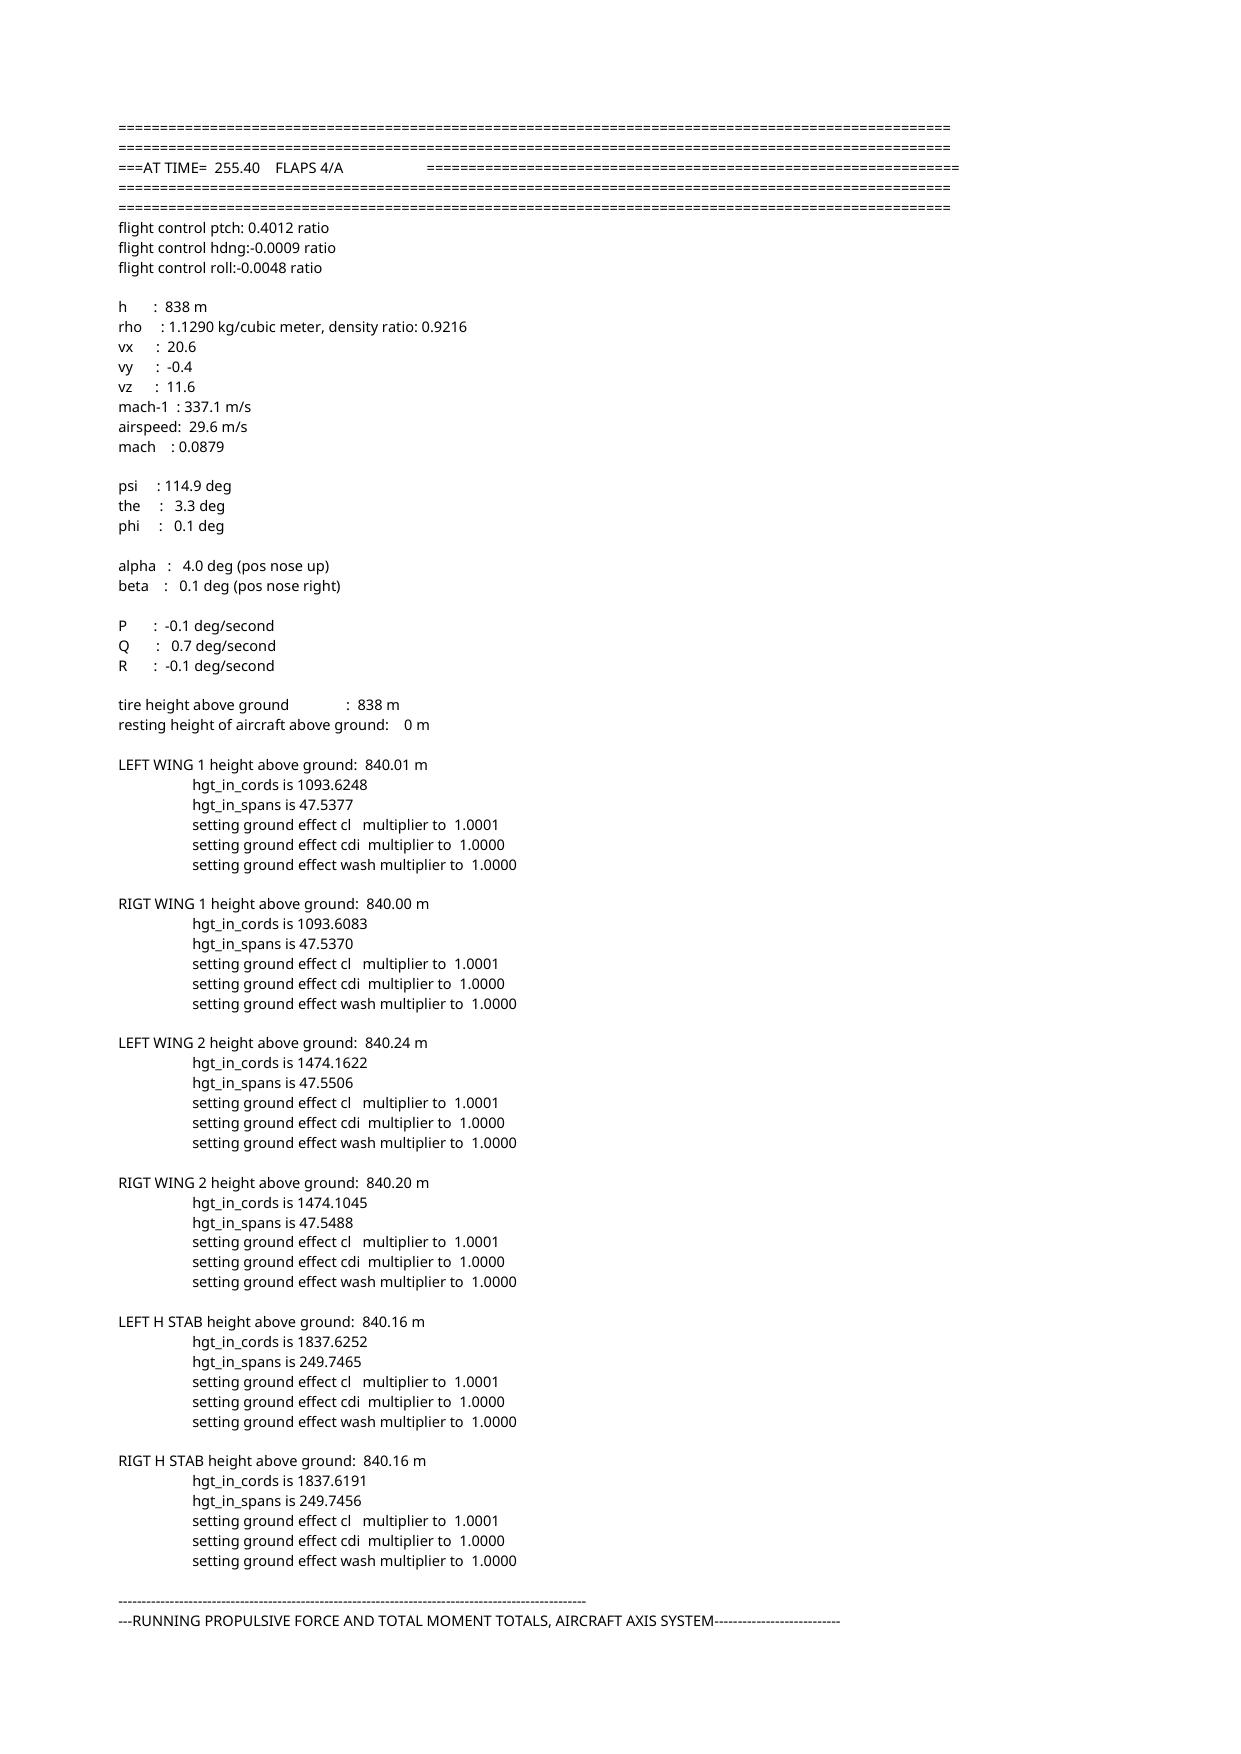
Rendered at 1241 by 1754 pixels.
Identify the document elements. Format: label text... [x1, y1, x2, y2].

text setting ground effect wash multiplier to 1.0000 [118, 1272, 1122, 1292]
text setting ground effect cdi multiplier to 1.0000 [118, 1391, 1122, 1411]
text ==================================================================================================== [118, 138, 1122, 158]
text setting ground effect cdi multiplier to 1.0000 [118, 834, 1122, 854]
text hgt_in_cords is 1093.6083 [118, 914, 1122, 934]
text setting ground effect cdi multiplier to 1.0000 [118, 1531, 1122, 1551]
text alpha : 4.0 deg (pos nose up) [118, 556, 1122, 576]
text hgt_in_cords is 1837.6252 [118, 1332, 1122, 1352]
text flight control ptch: 0.4012 ratio [118, 218, 1122, 237]
text the : 3.3 deg [118, 496, 1122, 516]
text setting ground effect cdi multiplier to 1.0000 [118, 1113, 1122, 1133]
text tire height above ground : 838 m [118, 695, 1122, 715]
text setting ground effect cl multiplier to 1.0001 [118, 1232, 1122, 1252]
text LEFT H STAB height above ground: 840.16 m [118, 1312, 1122, 1332]
text hgt_in_cords is 1474.1622 [118, 1053, 1122, 1073]
text Q : 0.7 deg/second [118, 635, 1122, 655]
text setting ground effect cl multiplier to 1.0001 [118, 1372, 1122, 1391]
text ==================================================================================================== [118, 118, 1122, 138]
text hgt_in_spans is 47.5506 [118, 1073, 1122, 1093]
text hgt_in_spans is 249.7456 [118, 1491, 1122, 1511]
text resting height of aircraft above ground: 0 m [118, 715, 1122, 735]
text hgt_in_spans is 47.5370 [118, 934, 1122, 954]
text setting ground effect wash multiplier to 1.0000 [118, 1133, 1122, 1153]
text LEFT WING 2 height above ground: 840.24 m [118, 1033, 1122, 1053]
text psi : 114.9 deg [118, 476, 1122, 496]
text flight control hdng:-0.0009 ratio [118, 237, 1122, 257]
text setting ground effect wash multiplier to 1.0000 [118, 1551, 1122, 1571]
text P : -0.1 deg/second [118, 616, 1122, 635]
text phi : 0.1 deg [118, 516, 1122, 536]
text beta : 0.1 deg (pos nose right) [118, 576, 1122, 596]
text hgt_in_spans is 249.7465 [118, 1352, 1122, 1372]
text ---RUNNING PROPULSIVE FORCE AND TOTAL MOMENT TOTALS, AIRCRAFT AXIS SYSTEM--------------------------- [118, 1610, 1122, 1630]
text hgt_in_cords is 1474.1045 [118, 1192, 1122, 1212]
text LEFT WING 1 height above ground: 840.01 m [118, 755, 1122, 775]
text setting ground effect wash multiplier to 1.0000 [118, 854, 1122, 874]
text vz : 11.6 [118, 377, 1122, 397]
text ---------------------------------------------------------------------------------------------------- [118, 1590, 1122, 1610]
text setting ground effect cdi multiplier to 1.0000 [118, 974, 1122, 993]
text setting ground effect cdi multiplier to 1.0000 [118, 1252, 1122, 1272]
text flight control roll:-0.0048 ratio [118, 257, 1122, 277]
text ==================================================================================================== [118, 178, 1122, 198]
text setting ground effect cl multiplier to 1.0001 [118, 1511, 1122, 1531]
text RIGT WING 2 height above ground: 840.20 m [118, 1173, 1122, 1192]
text h : 838 m [118, 297, 1122, 317]
text vx : 20.6 [118, 337, 1122, 357]
text setting ground effect wash multiplier to 1.0000 [118, 993, 1122, 1013]
text hgt_in_spans is 47.5377 [118, 794, 1122, 814]
text RIGT H STAB height above ground: 840.16 m [118, 1451, 1122, 1471]
text hgt_in_spans is 47.5488 [118, 1212, 1122, 1232]
text setting ground effect cl multiplier to 1.0001 [118, 814, 1122, 834]
text ===AT TIME= 255.40 FLAPS 4/A ================================================================ [118, 158, 1122, 178]
text hgt_in_cords is 1837.6191 [118, 1471, 1122, 1491]
text airspeed: 29.6 m/s [118, 417, 1122, 436]
text RIGT WING 1 height above ground: 840.00 m [118, 894, 1122, 914]
text setting ground effect cl multiplier to 1.0001 [118, 1093, 1122, 1113]
text ==================================================================================================== [118, 198, 1122, 218]
text R : -0.1 deg/second [118, 655, 1122, 675]
text mach-1 : 337.1 m/s [118, 397, 1122, 417]
text setting ground effect wash multiplier to 1.0000 [118, 1411, 1122, 1431]
text rho : 1.1290 kg/cubic meter, density ratio: 0.9216 [118, 317, 1122, 337]
text mach : 0.0879 [118, 436, 1122, 456]
text hgt_in_cords is 1093.6248 [118, 775, 1122, 794]
text vy : -0.4 [118, 357, 1122, 377]
text setting ground effect cl multiplier to 1.0001 [118, 954, 1122, 974]
